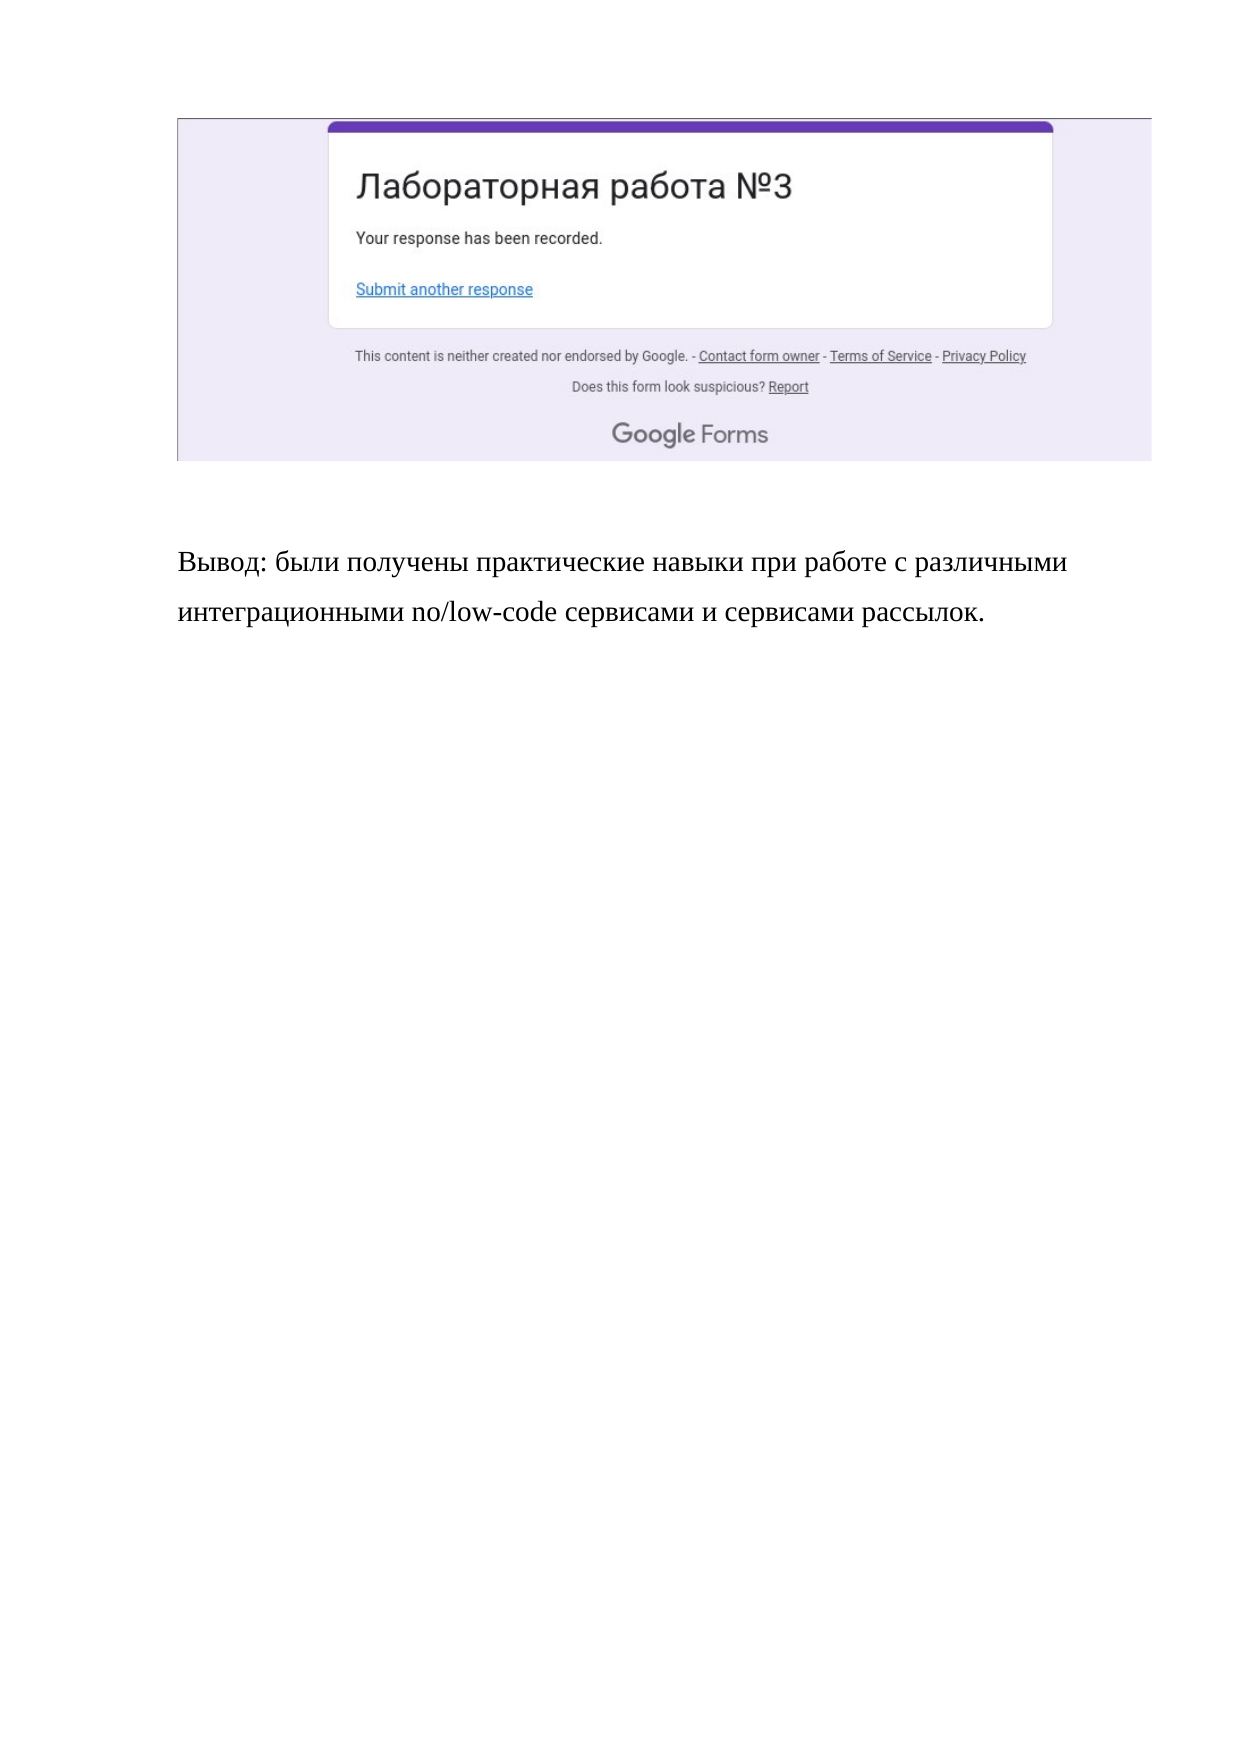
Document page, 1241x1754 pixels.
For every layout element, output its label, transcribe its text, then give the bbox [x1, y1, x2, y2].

picture [177, 118, 1152, 461]
text Вывод: были получены практические навыки при работе с различными интеграционными no/low-code сервисами и сервисами рассылок. [177, 544, 1152, 628]
